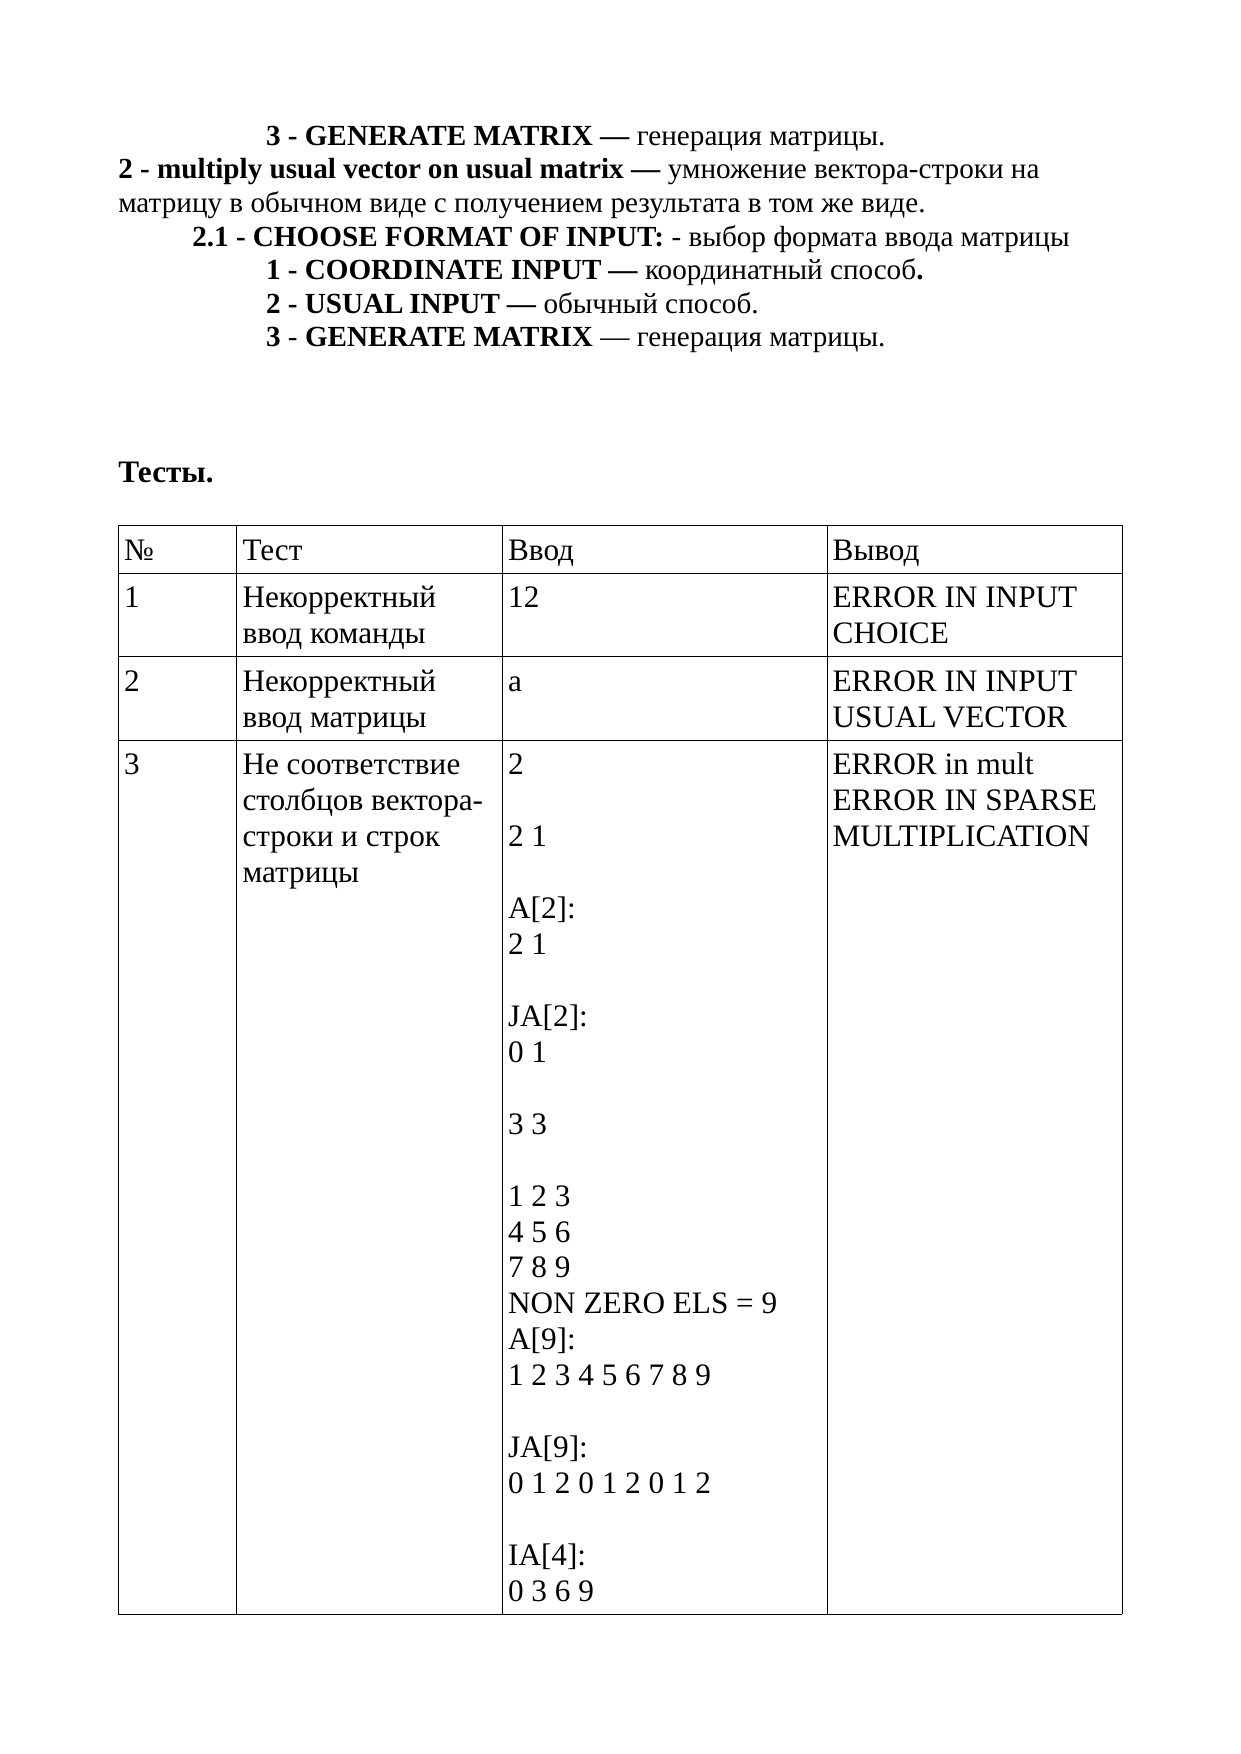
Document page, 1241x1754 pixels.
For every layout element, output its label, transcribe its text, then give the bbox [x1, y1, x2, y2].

text 2 - USUAL INPUT — обычный способ. [118, 286, 1122, 319]
table_header № [119, 526, 236, 573]
table_cell ERROR in mult ERROR IN SPARSE MULTIPLICATION [828, 741, 1122, 1614]
table_cell a [503, 657, 827, 740]
table_cell 12 [503, 574, 827, 656]
text 1 - COORDINATE INPUT — координатный способ. [118, 252, 1122, 286]
text 3 - GENERATE MATRIX — генерация матрицы. [118, 319, 1122, 353]
text 2 - multiply usual vector on usual matrix — умножение вектора-строки на матрицу в обычном виде с получением результата в том же виде. [118, 152, 1122, 219]
text 3 - GENERATE MATRIX — генерация матрицы. [118, 118, 1122, 152]
text Тесты. [118, 453, 1122, 489]
table_cell Некорректный ввод матрицы [237, 657, 502, 740]
table_cell Некорректный ввод команды [237, 574, 502, 656]
table_cell 2 2 1 A[2]: 2 1 JA[2]: 0 1 3 3 1 2 3 4 5 6 7 8 9 NON ZERO ELS = 9 A[9]: 1 2 3 4 5 6 7 8 9 JA[9]: 0 1 2 0 1 2 0 1 2 IA[4]: 0 3 6 9 [503, 741, 827, 1614]
table_header Вывод [828, 526, 1122, 573]
table_header Ввод [503, 526, 827, 573]
table_cell 1 [119, 574, 236, 656]
table_cell 3 [119, 741, 236, 1614]
table_header Тест [237, 526, 502, 573]
table_cell ERROR IN INPUT CHOICE [828, 574, 1122, 656]
table_cell 2 [119, 657, 236, 740]
table_cell ERROR IN INPUT USUAL VECTOR [828, 657, 1122, 740]
table_cell Не соответствие столбцов вектора-строки и строк матрицы [237, 741, 502, 1614]
text 2.1 - CHOOSE FORMAT OF INPUT: - выбор формата ввода матрицы [118, 219, 1122, 252]
